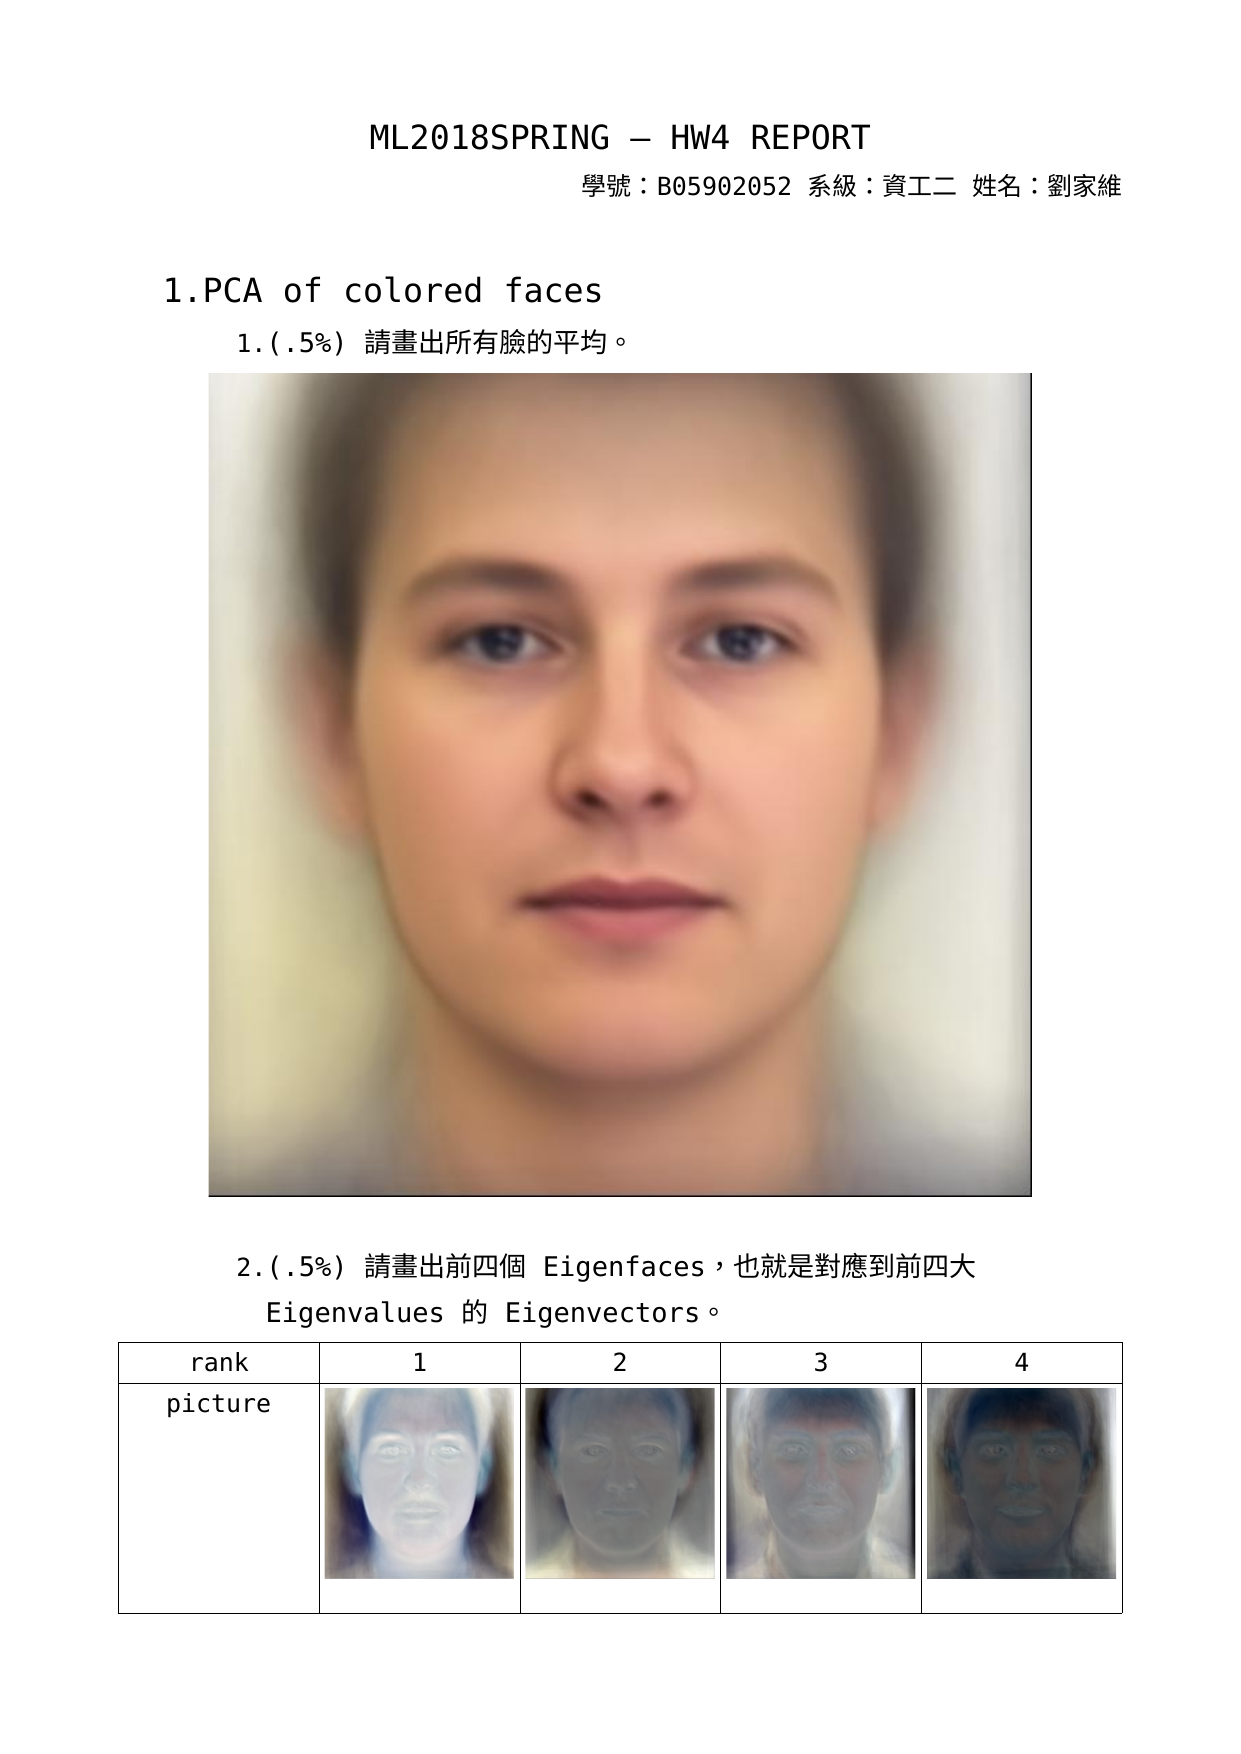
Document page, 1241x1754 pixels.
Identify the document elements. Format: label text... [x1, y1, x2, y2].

picture [324, 1388, 514, 1579]
picture [927, 1388, 1117, 1579]
table_cell [521, 1384, 720, 1613]
table_cell [320, 1384, 520, 1613]
text 學號：B05902052 系級：資工二 姓名：劉家維 [118, 172, 1122, 201]
table_header 1 [320, 1343, 520, 1383]
table_header rank [119, 1343, 319, 1383]
table_cell [721, 1384, 921, 1613]
picture [525, 1388, 715, 1579]
text ML2018SPRING – HW4 REPORT [118, 118, 1122, 157]
picture [208, 373, 1032, 1197]
list PCA of colored faces [162, 272, 1122, 311]
table_header 2 [521, 1343, 720, 1383]
list (.5%) 請畫出前四個 Eigenfaces，也就是對應到前四大 Eigenvalues 的 Eigenvectors。 [236, 1251, 1122, 1328]
list (.5%) 請畫出所有臉的平均。 [236, 328, 1122, 359]
table_cell picture [119, 1384, 319, 1613]
table_header 3 [721, 1343, 921, 1383]
picture [726, 1388, 916, 1579]
table_cell [922, 1384, 1122, 1613]
table_header 4 [922, 1343, 1122, 1383]
